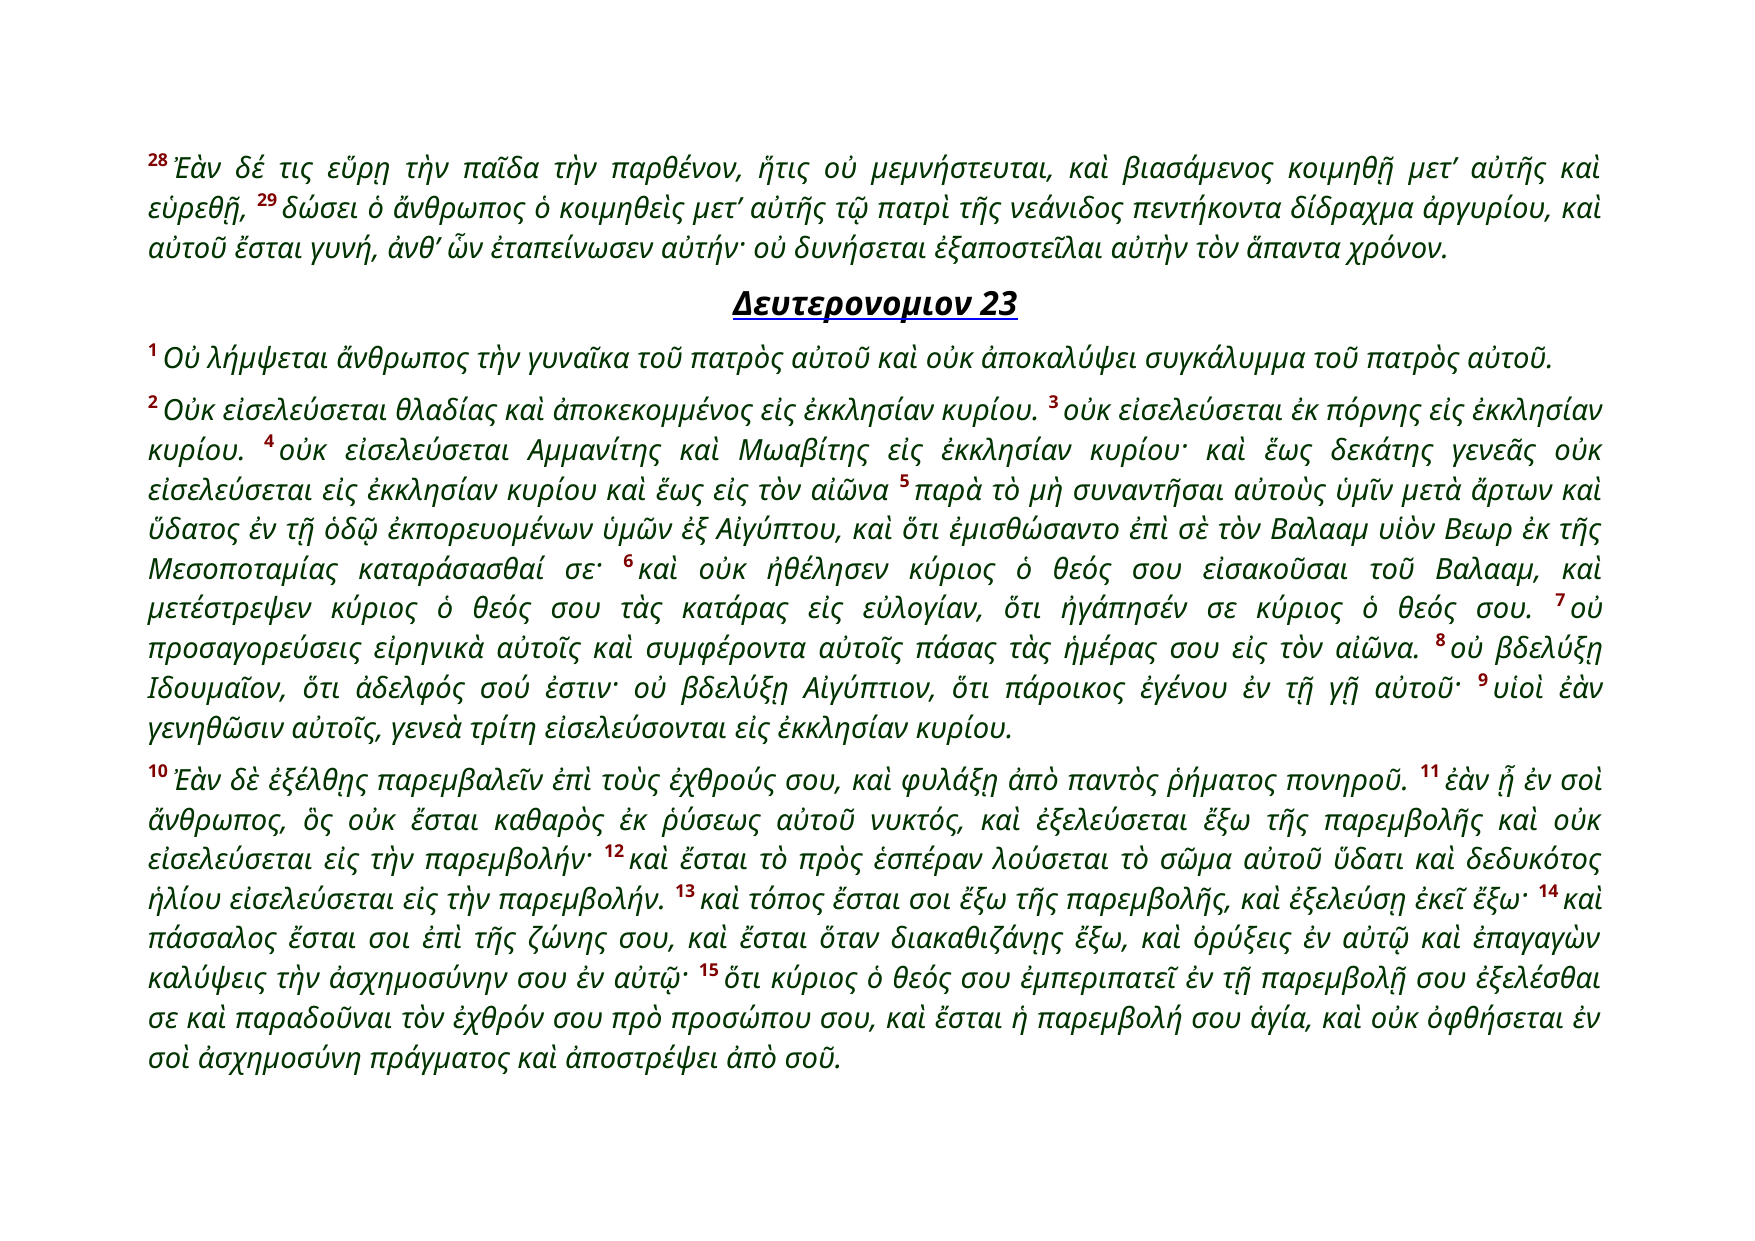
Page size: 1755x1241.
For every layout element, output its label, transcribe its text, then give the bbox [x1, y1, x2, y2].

text Δευτερονομιον 23 [148, 279, 1606, 325]
text 1 Οὐ λήμψεται ἄνθρωπος τὴν γυναῖκα τοῦ πατρὸς αὐτοῦ καὶ οὐκ ἀποκαλύψει συγκάλυμμα τοῦ πατρὸς αὐτοῦ. [148, 337, 1606, 377]
text 28 Ἐὰν δέ τις εὕρῃ τὴν παῖδα τὴν παρθένον, ἥτις οὐ μεμνήστευται, καὶ βιασάμενος κοιμηθῇ μετ’ αὐτῆς καὶ εὑρεθῇ, 29 δώσει ὁ ἄνθρωπος ὁ κοιμηθεὶς μετ’ αὐτῆς τῷ πατρὶ τῆς νεάνιδος πεντήκοντα δίδραχμα ἀργυρίου, καὶ αὐτοῦ ἔσται γυνή, ἀνθ’ ὧν ἐταπείνωσεν αὐτήν· οὐ δυνήσεται ἐξαποστεῖλαι αὐτὴν τὸν ἅπαντα χρόνον. [148, 148, 1606, 267]
text 10 Ἐὰν δὲ ἐξέλθῃς παρεμβαλεῖν ἐπὶ τοὺς ἐχθρούς σου, καὶ φυλάξῃ ἀπὸ παντὸς ῥήματος πονηροῦ. 11 ἐὰν ᾖ ἐν σοὶ ἄνθρωπος, ὃς οὐκ ἔσται καθαρὸς ἐκ ῥύσεως αὐτοῦ νυκτός, καὶ ἐξελεύσεται ἔξω τῆς παρεμβολῆς καὶ οὐκ εἰσελεύσεται εἰς τὴν παρεμβολήν· 12 καὶ ἔσται τὸ πρὸς ἑσπέραν λούσεται τὸ σῶμα αὐτοῦ ὕδατι καὶ δεδυκότος ἡλίου εἰσελεύσεται εἰς τὴν παρεμβολήν. 13 καὶ τόπος ἔσται σοι ἔξω τῆς παρεμβολῆς, καὶ ἐξελεύσῃ ἐκεῖ ἔξω· 14 καὶ πάσσαλος ἔσται σοι ἐπὶ τῆς ζώνης σου, καὶ ἔσται ὅταν διακαθιζάνῃς ἔξω, καὶ ὀρύξεις ἐν αὐτῷ καὶ ἐπαγαγὼν καλύψεις τὴν ἀσχημοσύνην σου ἐν αὐτῷ· 15 ὅτι κύριος ὁ θεός σου ἐμπεριπατεῖ ἐν τῇ παρεμβολῇ σου ἐξελέσθαι σε καὶ παραδοῦναι τὸν ἐχθρόν σου πρὸ προσώπου σου, καὶ ἔσται ἡ παρεμβολή σου ἁγία, καὶ οὐκ ὀφθήσεται ἐν σοὶ ἀσχημοσύνη πράγματος καὶ ἀποστρέψει ἀπὸ σοῦ. [148, 759, 1606, 1077]
text 2 Οὐκ εἰσελεύσεται θλαδίας καὶ ἀποκεκομμένος εἰς ἐκκλησίαν κυρίου. 3 οὐκ εἰσελεύσεται ἐκ πόρνης εἰς ἐκκλησίαν κυρίου. 4 οὐκ εἰσελεύσεται Αμμανίτης καὶ Μωαβίτης εἰς ἐκκλησίαν κυρίου· καὶ ἕως δεκάτης γενεᾶς οὐκ εἰσελεύσεται εἰς ἐκκλησίαν κυρίου καὶ ἕως εἰς τὸν αἰῶνα 5 παρὰ τὸ μὴ συναντῆσαι αὐτοὺς ὑμῖν μετὰ ἄρτων καὶ ὕδατος ἐν τῇ ὁδῷ ἐκπορευομένων ὑμῶν ἐξ Αἰγύπτου, καὶ ὅτι ἐμισθώσαντο ἐπὶ σὲ τὸν Βαλααμ υἱὸν Βεωρ ἐκ τῆς Μεσοποταμίας καταράσασθαί σε· 6 καὶ οὐκ ἠθέλησεν κύριος ὁ θεός σου εἰσακοῦσαι τοῦ Βαλααμ, καὶ μετέστρεψεν κύριος ὁ θεός σου τὰς κατάρας εἰς εὐλογίαν, ὅτι ἠγάπησέν σε κύριος ὁ θεός σου. 7 οὐ προσαγορεύσεις εἰρηνικὰ αὐτοῖς καὶ συμφέροντα αὐτοῖς πάσας τὰς ἡμέρας σου εἰς τὸν αἰῶνα. 8 οὐ βδελύξῃ Ιδουμαῖον, ὅτι ἀδελφός σού ἐστιν· οὐ βδελύξῃ Αἰγύπτιον, ὅτι πάροικος ἐγένου ἐν τῇ γῇ αὐτοῦ· 9 υἱοὶ ἐὰν γενηθῶσιν αὐτοῖς, γενεὰ τρίτη εἰσελεύσονται εἰς ἐκκλησίαν κυρίου. [148, 389, 1606, 747]
